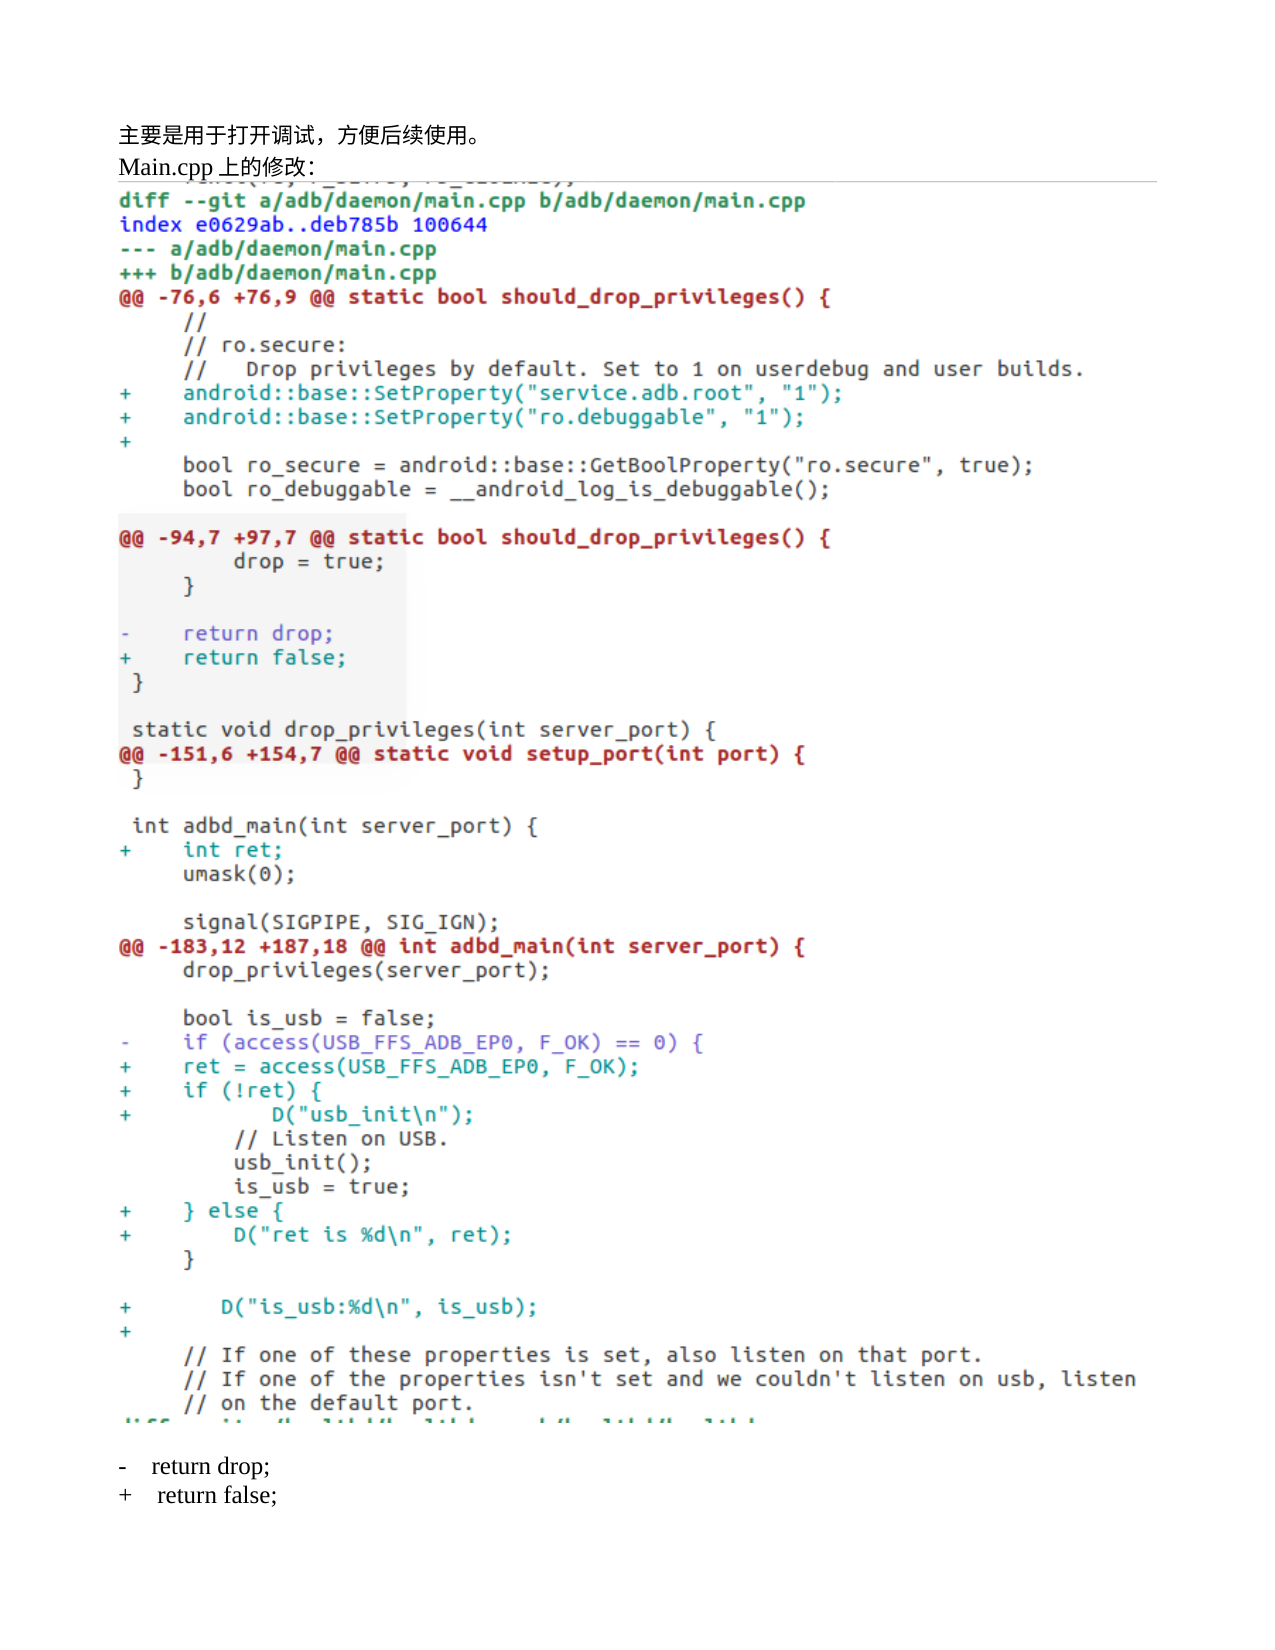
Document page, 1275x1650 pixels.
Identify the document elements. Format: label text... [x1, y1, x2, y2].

picture [118, 181, 1157, 1423]
text 主要是用于打开调试，方便后续使用。 [118, 118, 1157, 150]
text - return drop; [118, 1451, 1157, 1480]
text Main.cpp上的修改： [118, 150, 1157, 181]
text + return false; [118, 1480, 1157, 1508]
